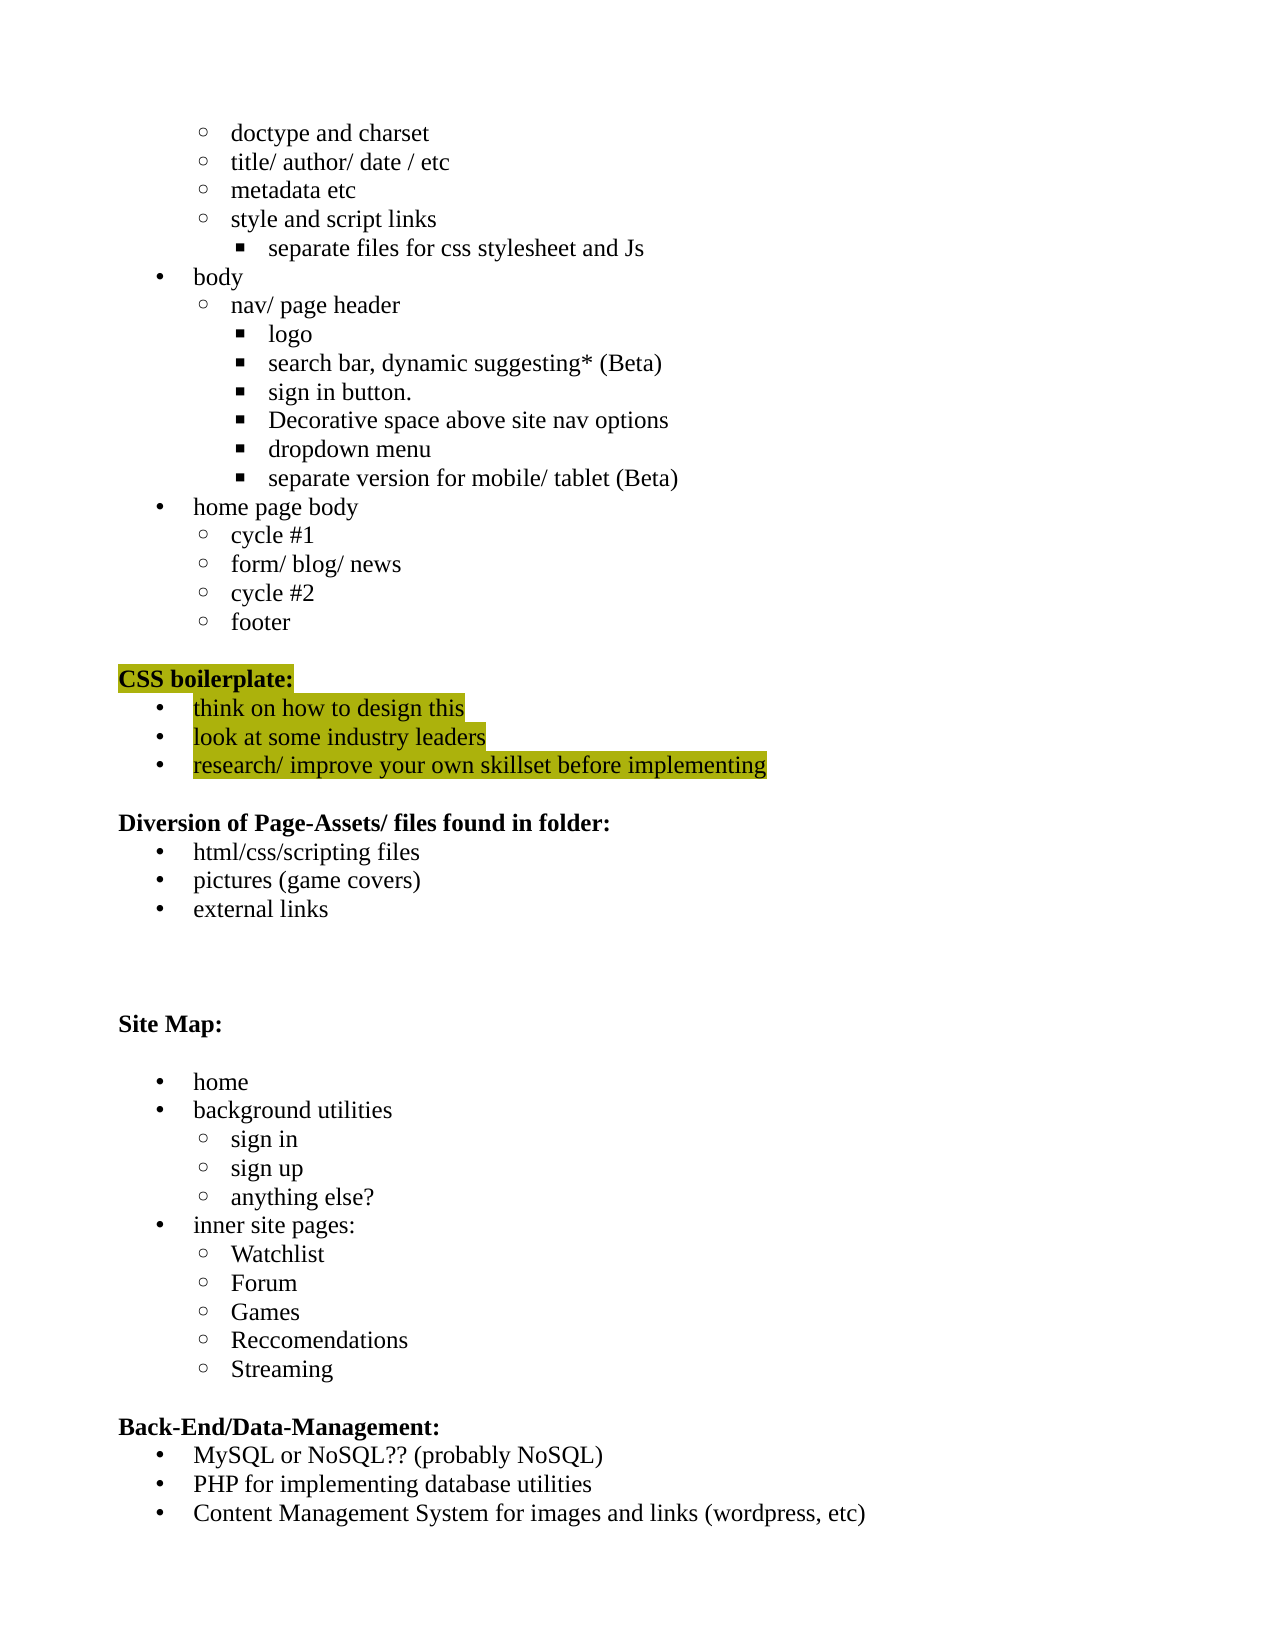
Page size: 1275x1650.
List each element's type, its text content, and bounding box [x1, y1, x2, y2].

list cycle #2 [193, 578, 1157, 607]
list Streaming [193, 1354, 1157, 1383]
list think on how to design this [156, 693, 1157, 722]
text Site Map: [118, 1009, 1157, 1038]
list title/ author/ date / etc [193, 147, 1157, 176]
list nav/ page header [193, 291, 1157, 319]
list research/ improve your own skillset before implementing [156, 751, 1157, 779]
list style and script links [193, 204, 1157, 233]
list html/css/scripting files [156, 837, 1157, 866]
text CSS boilerplate: [118, 636, 1157, 693]
list home page body [156, 492, 1157, 521]
list separate version for mobile/ tablet (Beta) [231, 463, 1157, 492]
list Decorative space above site nav options [231, 406, 1157, 434]
list search bar, dynamic suggesting* (Beta) [231, 348, 1157, 377]
text Diversion of Page-Assets/ files found in folder: [118, 808, 1157, 837]
list cycle #1 [193, 521, 1157, 549]
list Content Management System for images and links (wordpress, etc) [156, 1498, 1157, 1527]
list body [156, 262, 1157, 291]
list Watchlist [193, 1239, 1157, 1268]
list inner site pages: [156, 1211, 1157, 1239]
list Reccomendations [193, 1326, 1157, 1354]
list anything else? [193, 1182, 1157, 1211]
list external links [156, 894, 1157, 923]
list background utilities [156, 1096, 1157, 1124]
list MySQL or NoSQL?? (probably NoSQL) [156, 1441, 1157, 1469]
list logo [231, 319, 1157, 348]
list doctype and charset [193, 118, 1157, 147]
list sign in [193, 1124, 1157, 1153]
list footer [193, 607, 1157, 636]
list sign in button. [231, 377, 1157, 406]
list Forum [193, 1268, 1157, 1297]
list dropdown menu [231, 434, 1157, 463]
list metadata etc [193, 176, 1157, 204]
list sign up [193, 1153, 1157, 1182]
list pictures (game covers) [156, 866, 1157, 894]
list form/ blog/ news [193, 549, 1157, 578]
text Back-End/Data-Management: [118, 1412, 1157, 1441]
list PHP for implementing database utilities [156, 1469, 1157, 1498]
list separate files for css stylesheet and Js [231, 233, 1157, 262]
list home [156, 1067, 1157, 1096]
list look at some industry leaders [156, 722, 1157, 751]
list Games [193, 1297, 1157, 1326]
